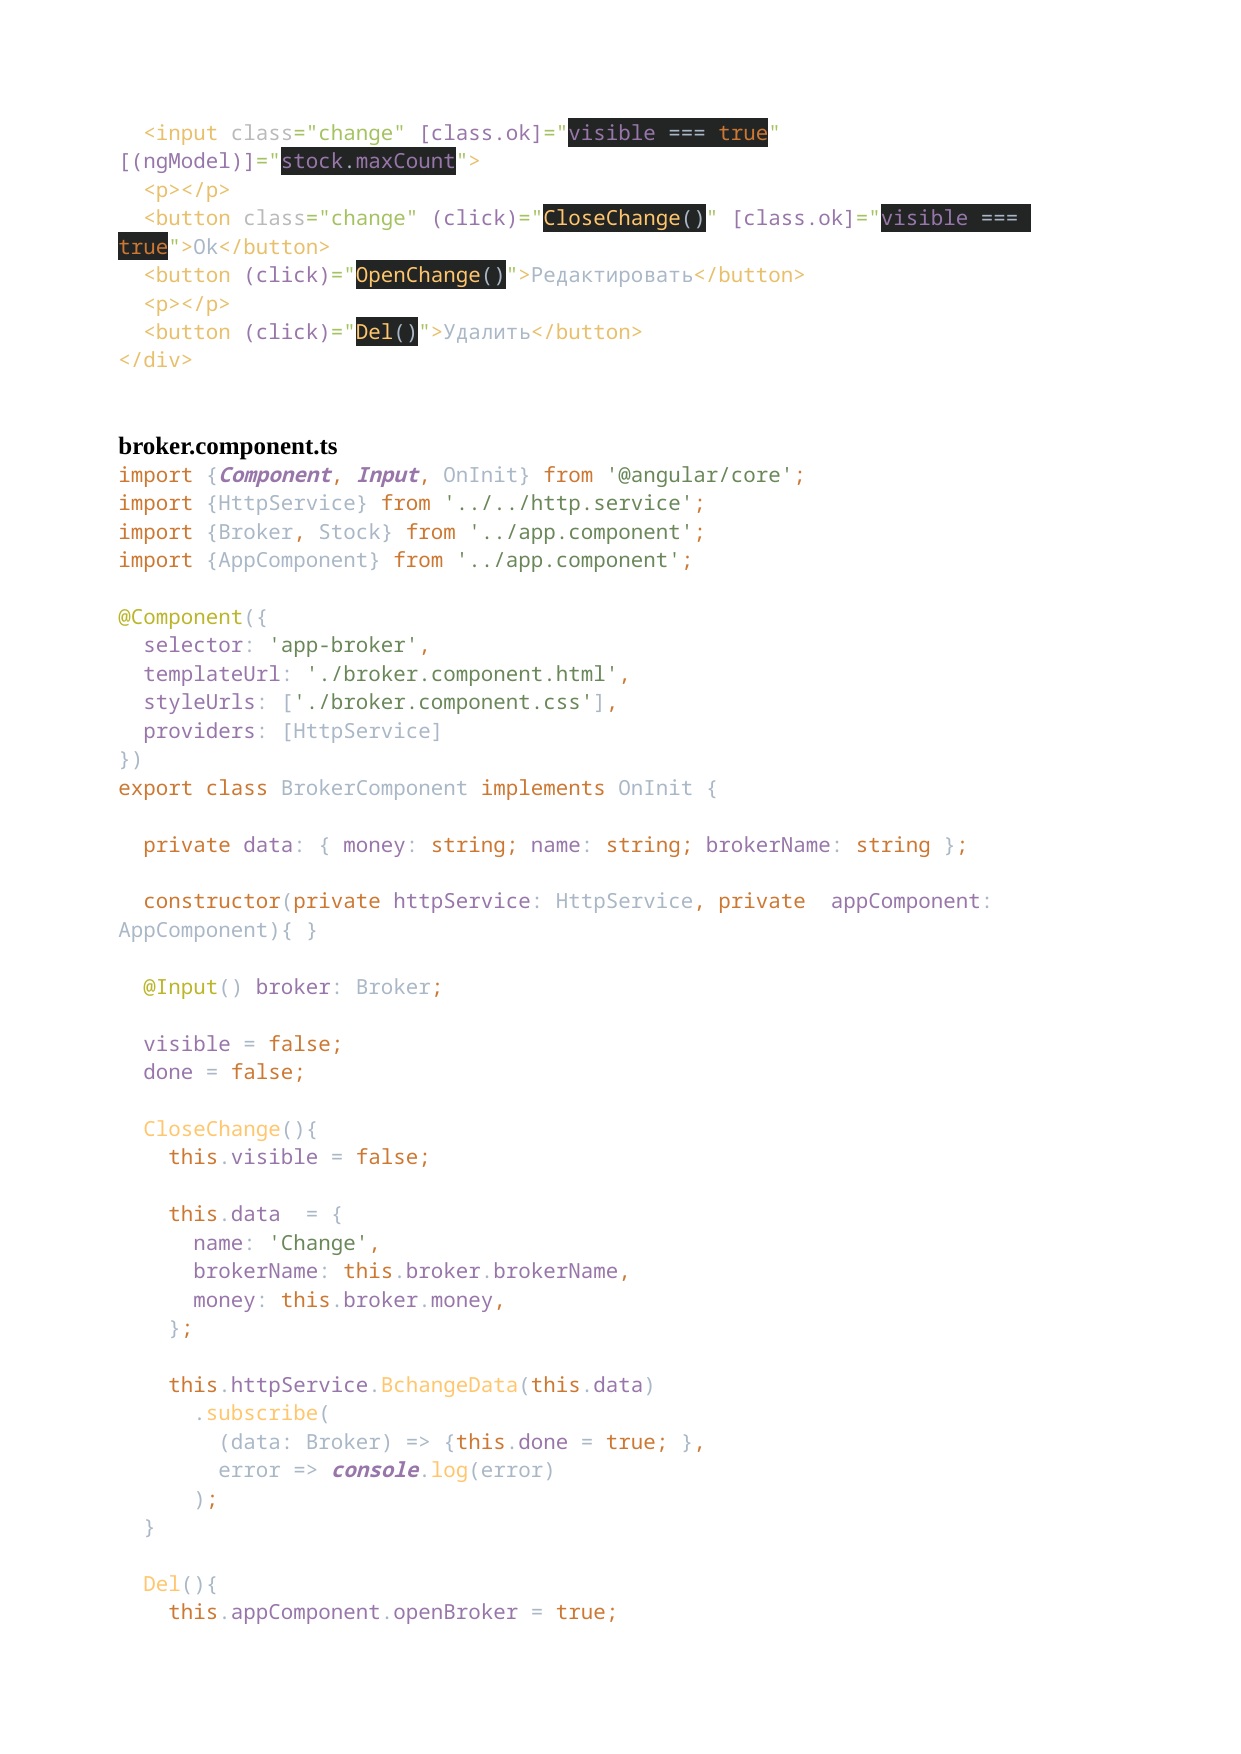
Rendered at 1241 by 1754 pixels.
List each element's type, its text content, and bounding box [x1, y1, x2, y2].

text import {Component, Input, OnInit} from '@angular/core'; import {HttpService} from '../../http.service'; import {Broker, Stock} from '../app.component'; import {AppComponent} from '../app.component'; @Component({ selector: 'app-broker', templateUrl: './broker.component.html', styleUrls: ['./broker.component.css'], providers: [HttpService] }) export class BrokerComponent implements OnInit { private data: { money: string; name: string; brokerName: string }; constructor(private httpService: HttpService, private appComponent: AppComponent){ } @Input() broker: Broker; visible = false; done = false; CloseChange(){ this.visible = false; this.data = { name: 'Change', brokerName: this.broker.brokerName, money: this.broker.money, }; this.httpService.BchangeData(this.data) .subscribe( (data: Broker) => {this.done = true; }, error => console.log(error) ); } Del(){ this.appComponent.openBroker = true; [118, 460, 1122, 1626]
text broker.component.ts [118, 431, 1122, 460]
text <input class="change" [class.ok]="visible === true" [(ngModel)]="stock.maxCount"> <p></p> <button class="change" (click)="CloseChange()" [class.ok]="visible === true">Ok</button> <button (click)="OpenChange()">Редактировать</button> <p></p> <button (click)="Del()">Удалить</button> </div> [118, 118, 1122, 402]
